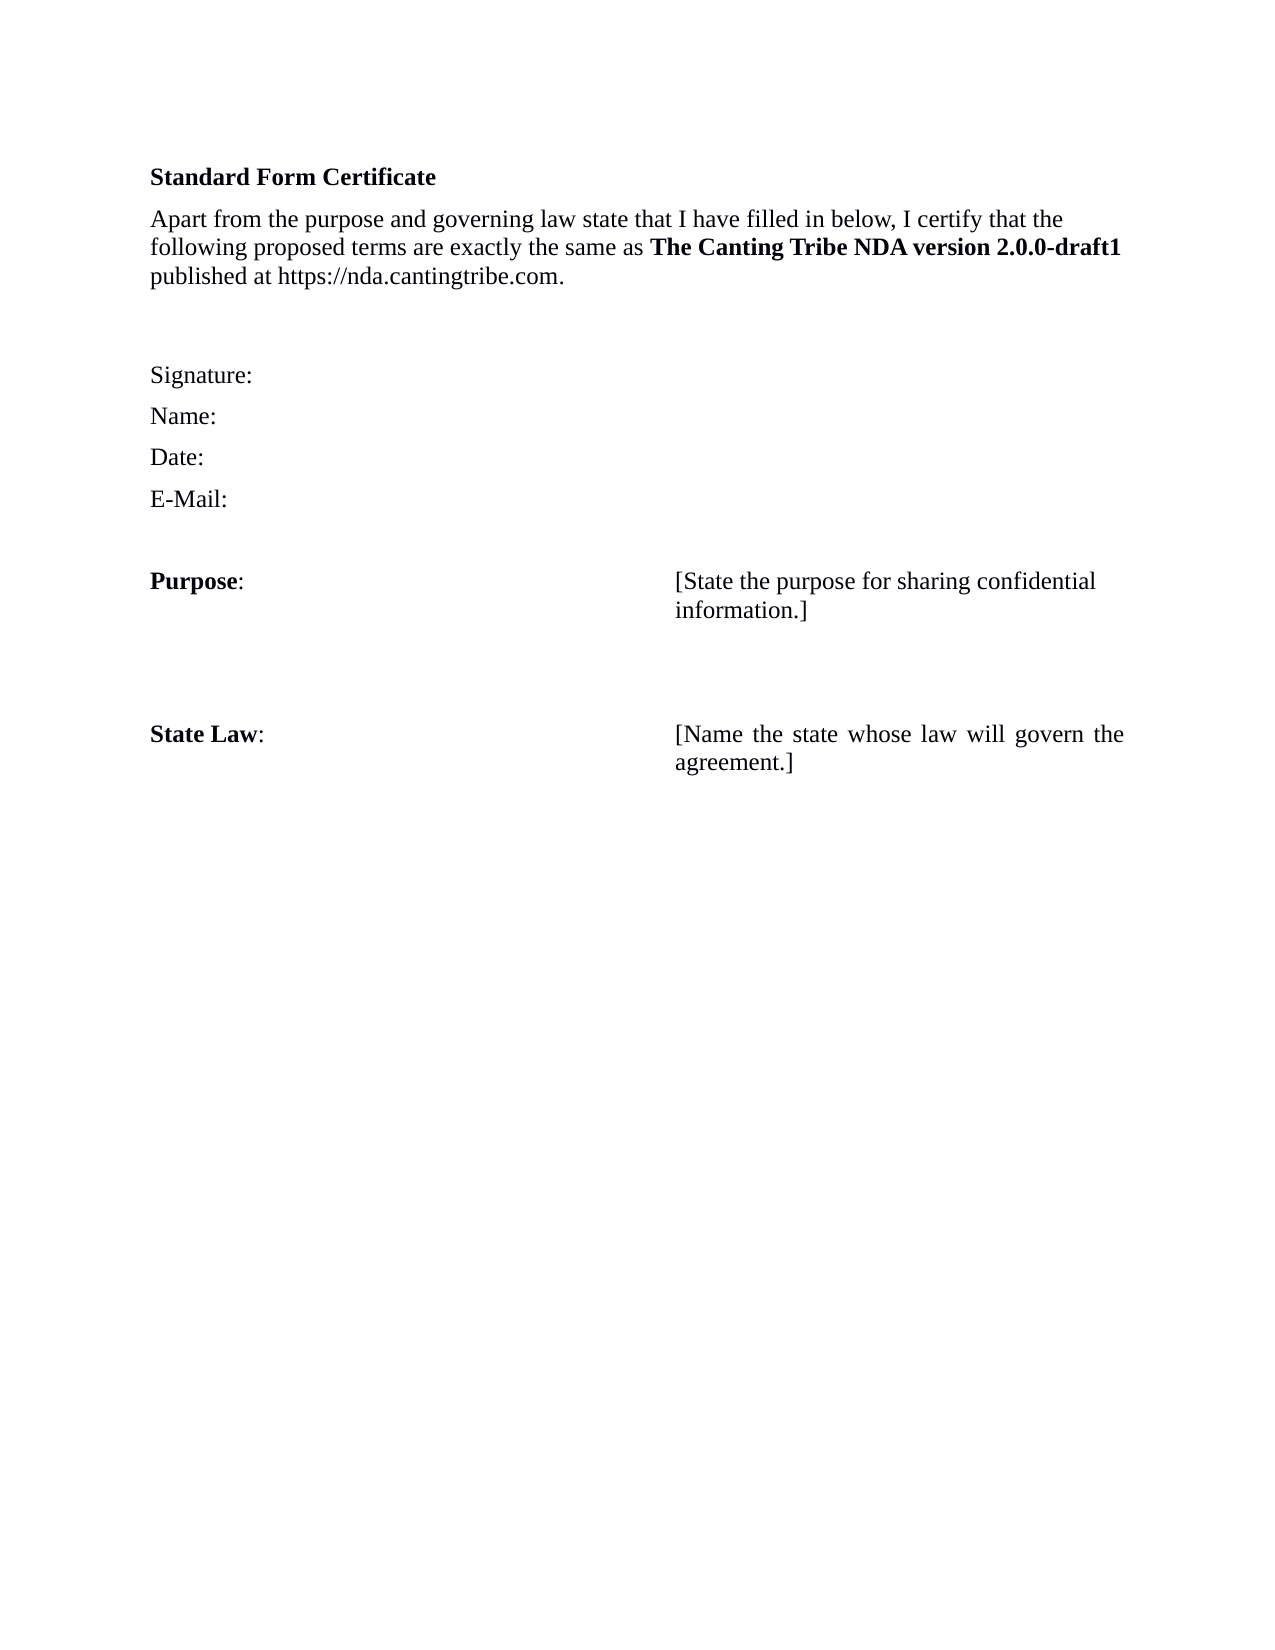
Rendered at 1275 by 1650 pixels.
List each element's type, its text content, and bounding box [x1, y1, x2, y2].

text Name: [150, 401, 1125, 430]
text Purpose: [State the purpose for sharing confidential information.] [150, 566, 1125, 624]
text Signature: [150, 331, 1125, 389]
text Standard Form Certificate [150, 162, 1125, 191]
text Date: [150, 442, 1125, 471]
text E-Mail: [150, 484, 1125, 512]
text State Law: [Name the state whose law will govern the agreement.] [150, 719, 1125, 776]
text Apart from the purpose and governing law state that I have filled in below, I certify that the following proposed terms are exactly the same as The Canting Tribe NDA version 2.0.0-draft1 published at https://nda.cantingtribe.com. [150, 204, 1125, 319]
